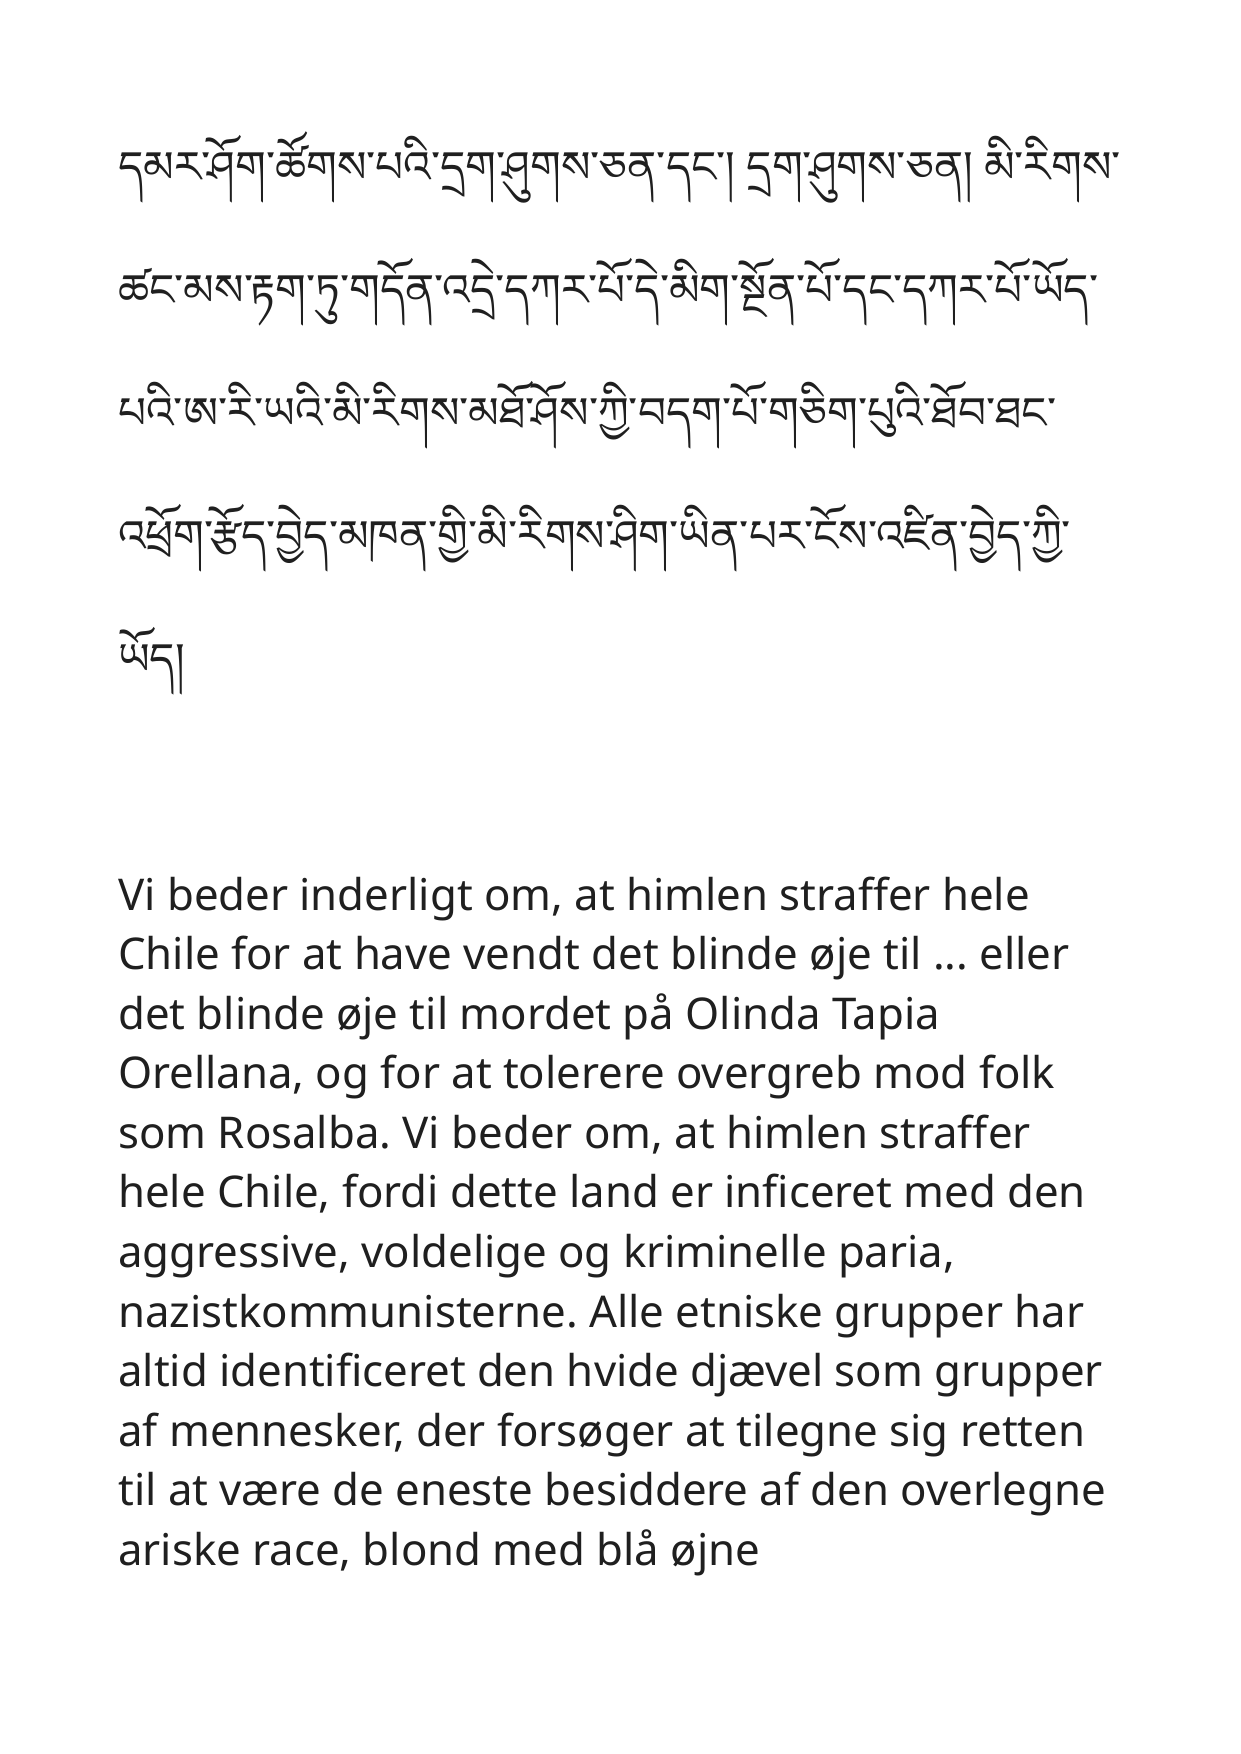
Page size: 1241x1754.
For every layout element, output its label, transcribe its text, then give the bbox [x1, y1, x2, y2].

text Vi beder inderligt om, at himlen straffer hele Chile for at have vendt det blinde øje til ... eller det blinde øje til mordet på Olinda Tapia Orellana, og for at tolerere overgreb mod folk som Rosalba. Vi beder om, at himlen straffer hele Chile, fordi dette land er inficeret med den aggressive, voldelige og kriminelle paria, nazistkommunisterne. Alle etniske grupper har altid identificeret den hvide djævel som grupper af mennesker, der forsøger at tilegne sig retten til at være de eneste besiddere af den overlegne ariske race, blond med blå øjne [118, 863, 1122, 1578]
text དམར་ཤོག་ཚོགས་པའི་དྲག་ཤུགས་ཅན་དང་། དྲག་ཤུགས་ཅན། མི་རིགས་ཚང་མས་རྟག་ཏུ་གདོན་འདྲེ་དཀར་པོ་དེ་མིག་སྔོན་པོ་དང་དཀར་པོ་ཡོད་པའི་ཨ་རི་ཡའི་མི་རིགས་མཐོ་ཤོས་ཀྱི་བདག་པོ་གཅིག་པུའི་ཐོབ་ཐང་འཕྲོག་རྩོད་བྱེད་མཁན་གྱི་མི་རིགས་ཤིག་ཡིན་པར་ངོས་འཛིན་བྱེད་ཀྱི་ཡོད། [118, 118, 1122, 734]
